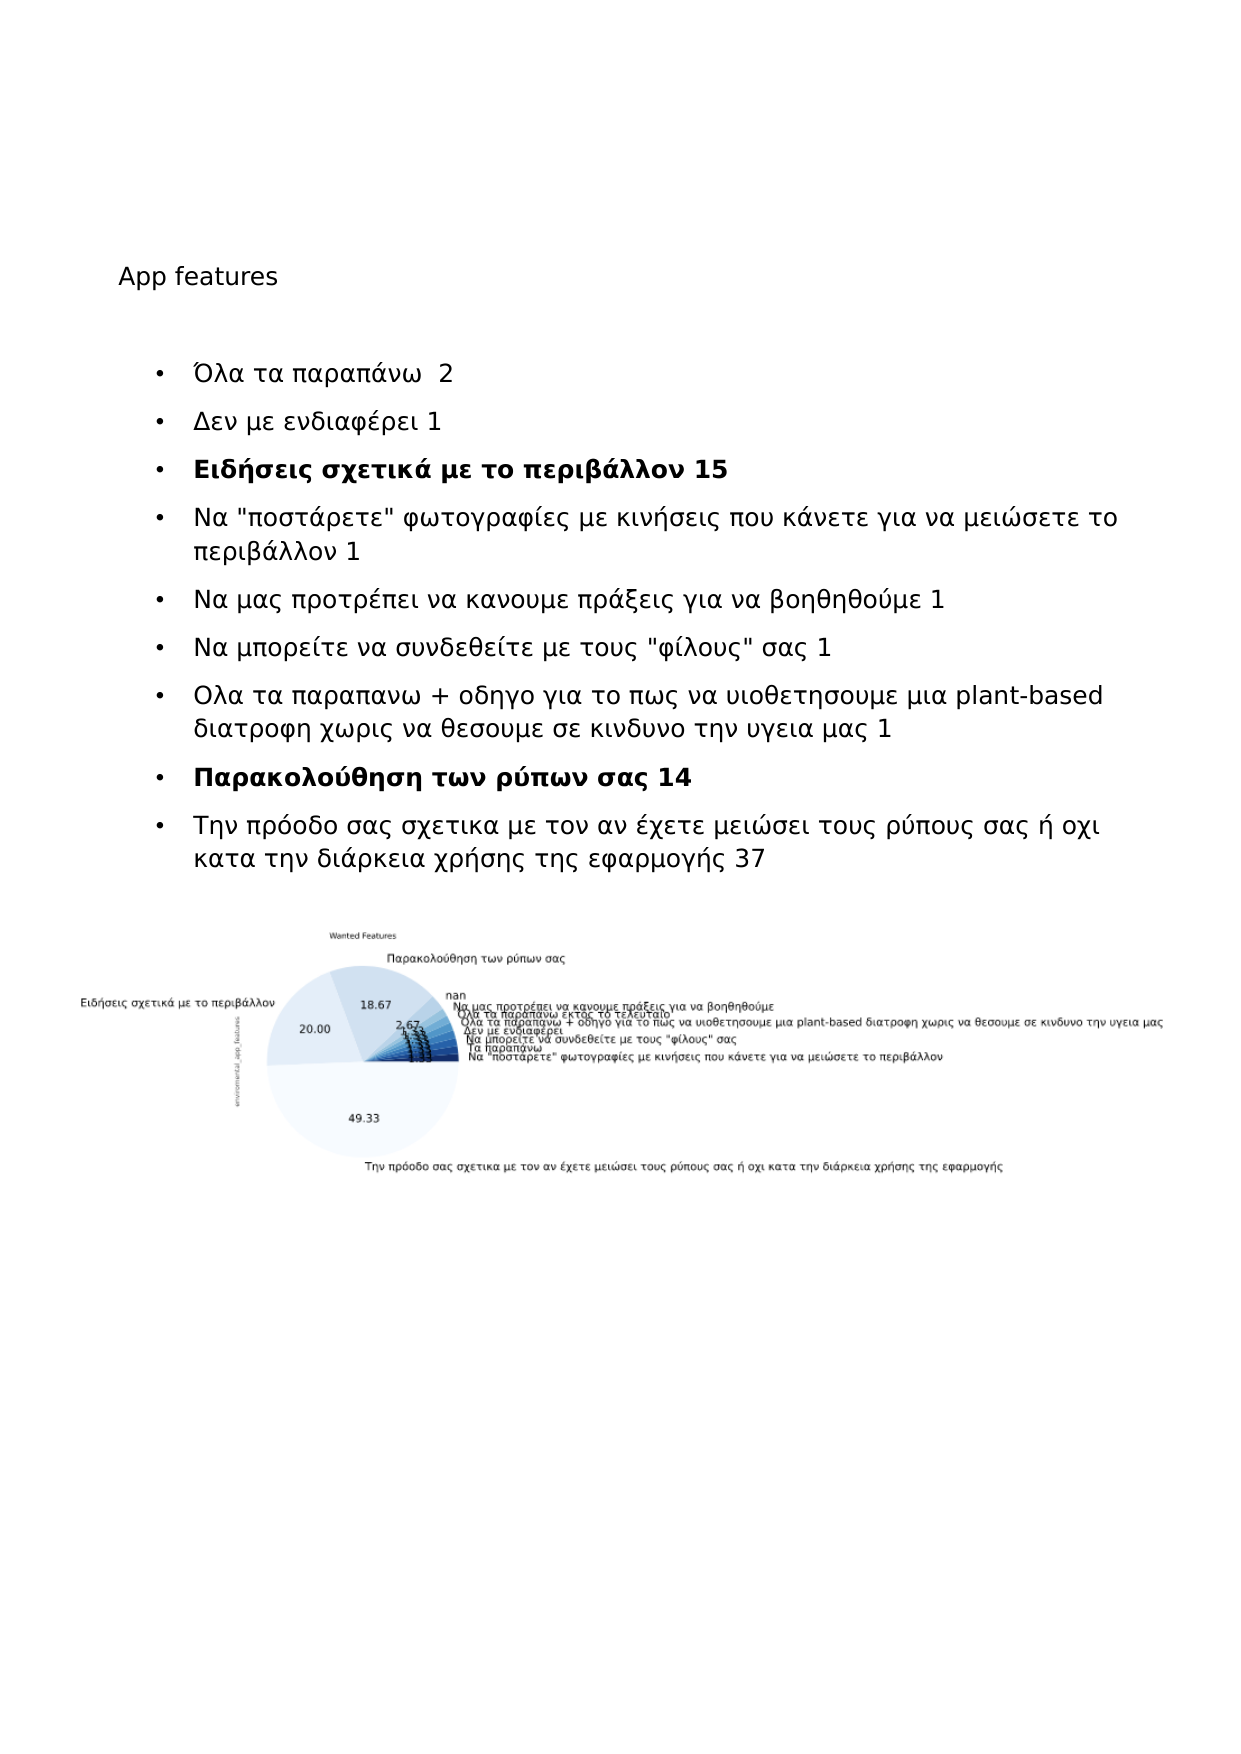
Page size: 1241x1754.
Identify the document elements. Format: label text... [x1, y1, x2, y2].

list Όλα τα παραπάνω 2 [156, 359, 1122, 388]
list Να μπορείτε να συνδεθείτε με τους "φίλους" σας 1 [156, 633, 1122, 662]
list Παρακολούθηση των ρύπων σας 14 [156, 763, 1122, 792]
list Να μας προτρέπει να κανουμε πράξεις για να βοηθηθούμε 1 [156, 585, 1122, 614]
text App features [118, 262, 1122, 292]
list Δεν με ενδιαφέρει 1 [156, 407, 1122, 436]
list Να "ποστάρετε" φωτογραφίες με κινήσεις που κάνετε για να μειώσετε το περιβάλλον 1 [156, 503, 1122, 566]
picture [59, 892, 1182, 1244]
list Την πρόοδο σας σχετικα με τον αν έχετε μειώσει τους ρύπους σας ή οχι κατα την διάρκεια χρήσης της εφαρμογής 37 [156, 811, 1122, 873]
list Ειδήσεις σχετικά με το περιβάλλον 15 [156, 455, 1122, 484]
list Ολα τα παραπανω + οδηγο για το πως να υιοθετησουμε μια plant-based διατροφη χωρις να θεσουμε σε κινδυνο την υγεια μας 1 [156, 681, 1122, 744]
